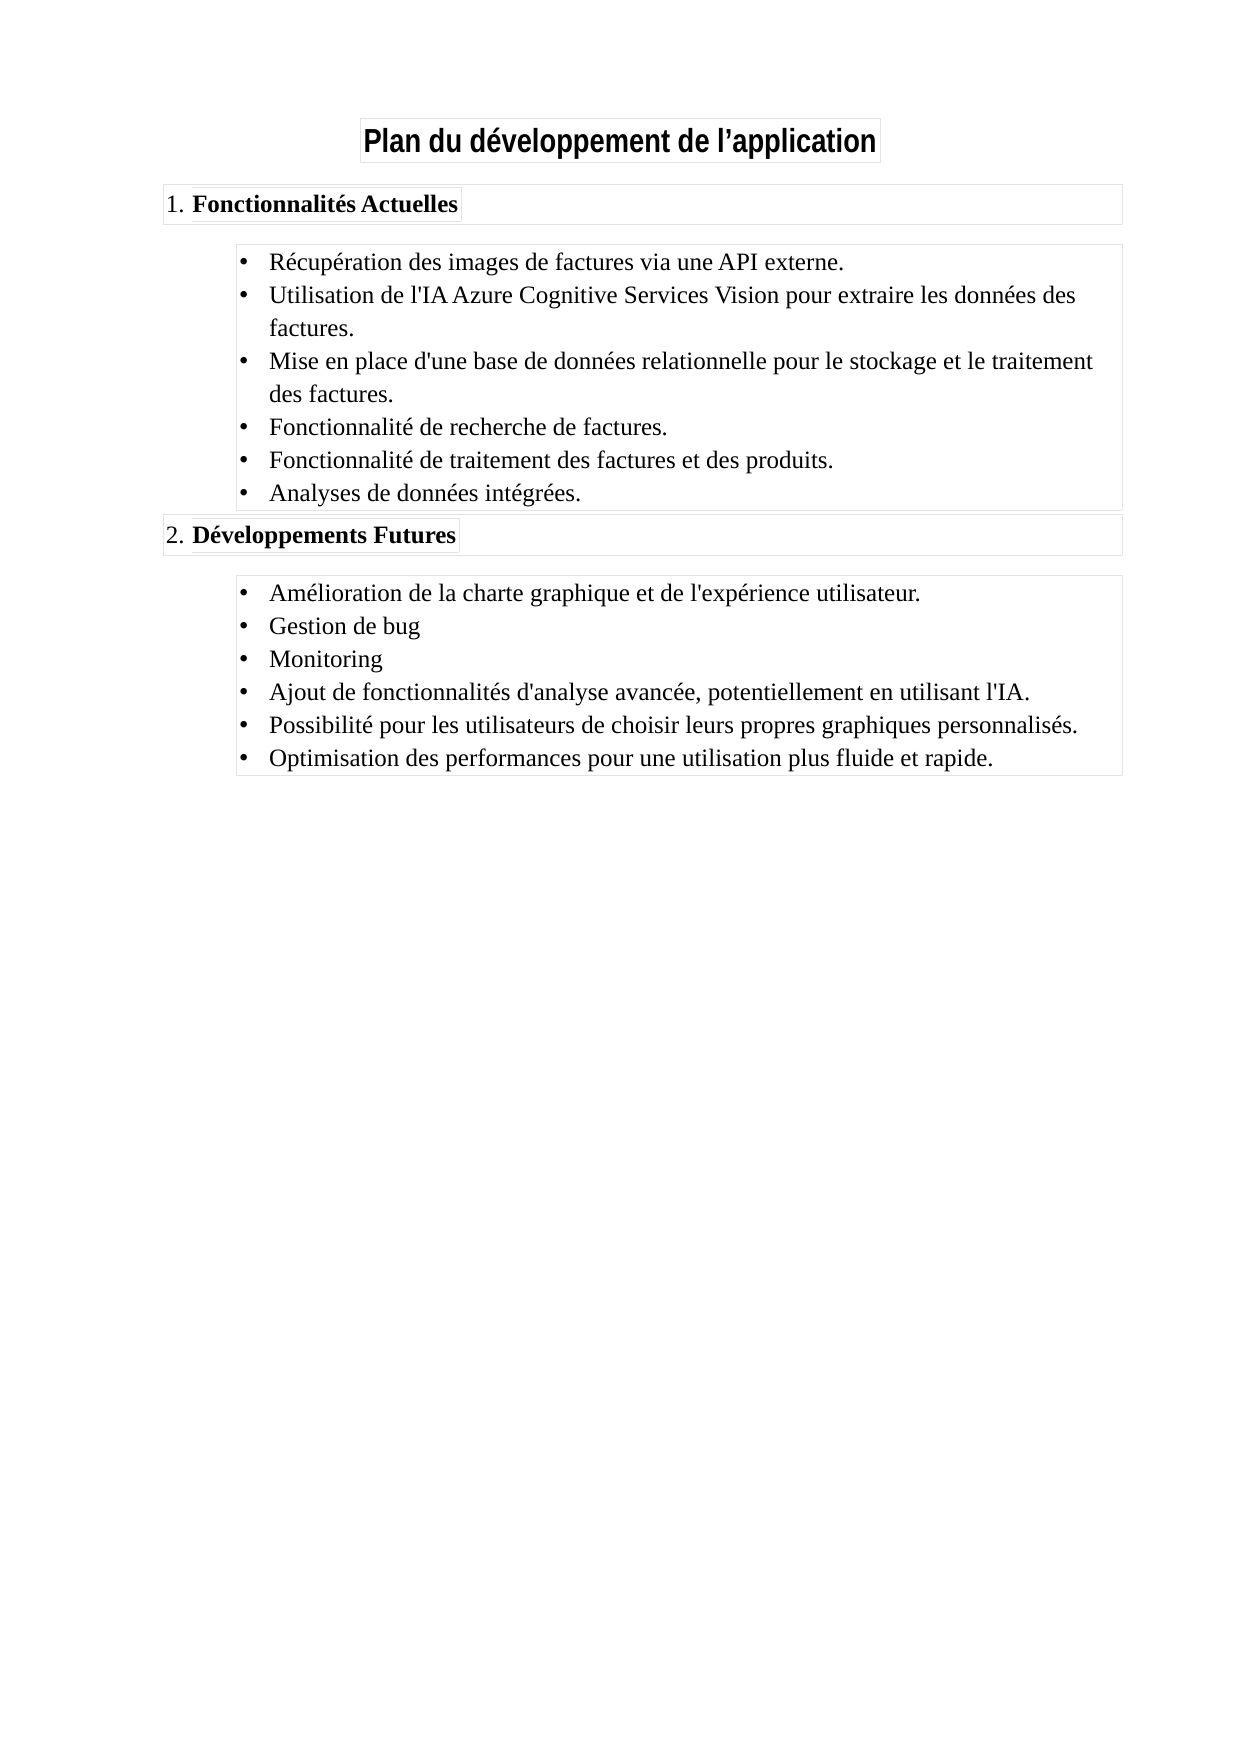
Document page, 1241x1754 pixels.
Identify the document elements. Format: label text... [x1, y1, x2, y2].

list Analyses de données intégrées. [237, 475, 1122, 510]
list Ajout de fonctionnalités d'analyse avancée, potentiellement en utilisant l'IA. [237, 674, 1122, 706]
list Optimisation des performances pour une utilisation plus fluide et rapide. [237, 740, 1122, 775]
list Fonctionnalité de recherche de factures. [237, 409, 1122, 441]
text [881, 118, 1122, 162]
list Fonctionnalités Actuelles [164, 185, 1122, 224]
list Amélioration de la charte graphique et de l'expérience utilisateur. [237, 576, 1122, 607]
list Gestion de bug [237, 608, 1122, 640]
list Utilisation de l'IA Azure Cognitive Services Vision pour extraire les données des factures. [237, 277, 1122, 342]
list Récupération des images de factures via une API externe. [237, 245, 1122, 276]
list Mise en place d'une base de données relationnelle pour le stockage et le traitement des factures. [237, 343, 1122, 408]
list Fonctionnalité de traitement des factures et des produits. [237, 442, 1122, 474]
list Monitoring [237, 641, 1122, 673]
list Développements Futures [164, 515, 1122, 555]
text Plan du développement de l’application [361, 119, 880, 162]
list Possibilité pour les utilisateurs de choisir leurs propres graphiques personnalisés. [237, 707, 1122, 739]
text [118, 118, 360, 162]
